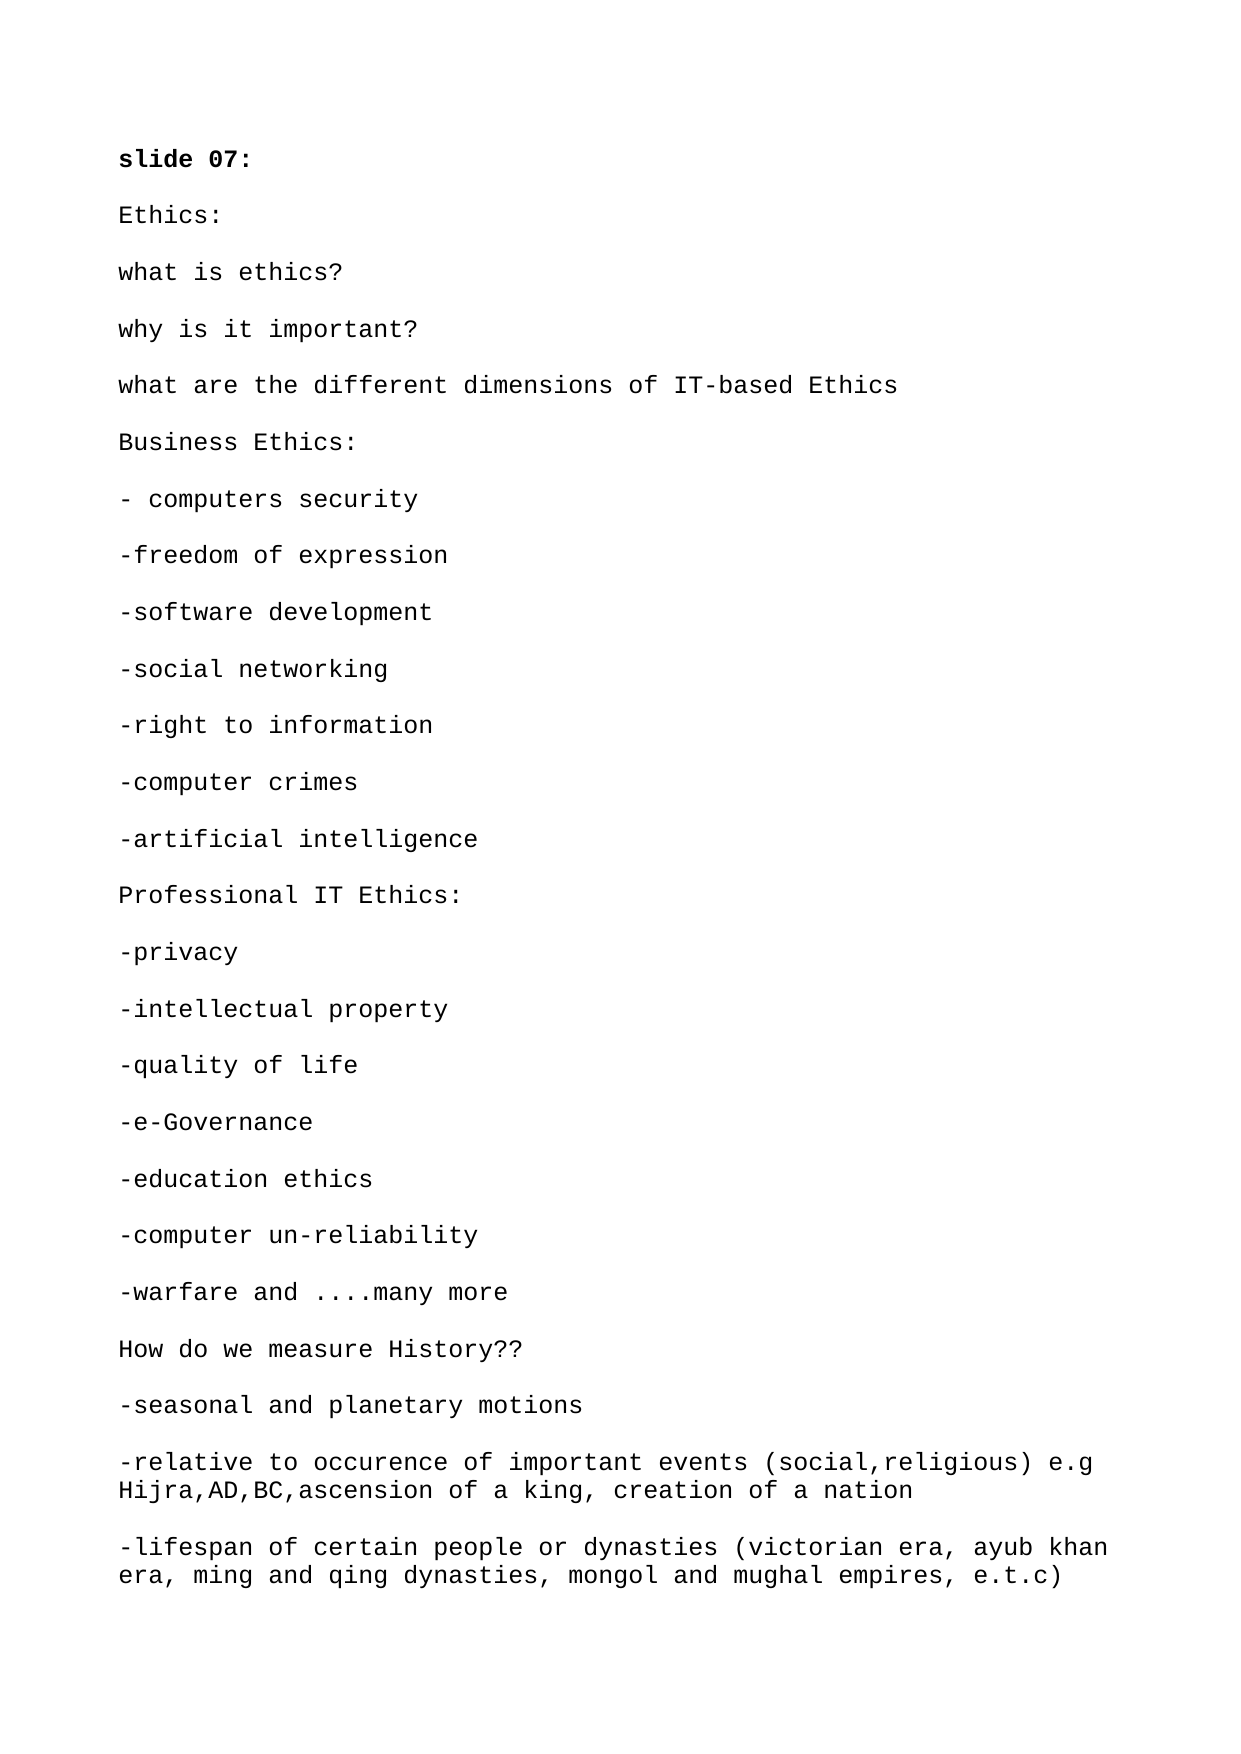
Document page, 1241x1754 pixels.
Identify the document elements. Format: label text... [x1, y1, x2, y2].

text -warfare and ....many more [118, 1280, 1122, 1308]
text -computer crimes [118, 770, 1122, 798]
text How do we measure History?? [118, 1336, 1122, 1365]
text -freedom of expression [118, 543, 1122, 571]
text -seasonal and planetary motions [118, 1393, 1122, 1421]
text what is ethics? [118, 260, 1122, 288]
text - computers security [118, 486, 1122, 515]
text -artificial intelligence [118, 826, 1122, 855]
text -social networking [118, 656, 1122, 685]
text what are the different dimensions of IT-based Ethics [118, 373, 1122, 401]
text -lifespan of certain people or dynasties (victorian era, ayub khan era, ming and qing dynasties, mongol and mughal empires, e.t.c) [118, 1535, 1122, 1591]
text -computer un-reliability [118, 1223, 1122, 1251]
text why is it important? [118, 316, 1122, 345]
text Ethics: [118, 203, 1122, 231]
text -quality of life [118, 1053, 1122, 1081]
text slide 07: [118, 146, 1122, 175]
text -intellectual property [118, 996, 1122, 1025]
text -software development [118, 600, 1122, 628]
text -e-Governance [118, 1110, 1122, 1138]
text Professional IT Ethics: [118, 883, 1122, 911]
text Business Ethics: [118, 430, 1122, 458]
text -education ethics [118, 1166, 1122, 1195]
text -relative to occurence of important events (social,religious) e.g Hijra,AD,BC,ascension of a king, creation of a nation [118, 1450, 1122, 1506]
text -privacy [118, 940, 1122, 968]
text -right to information [118, 713, 1122, 741]
